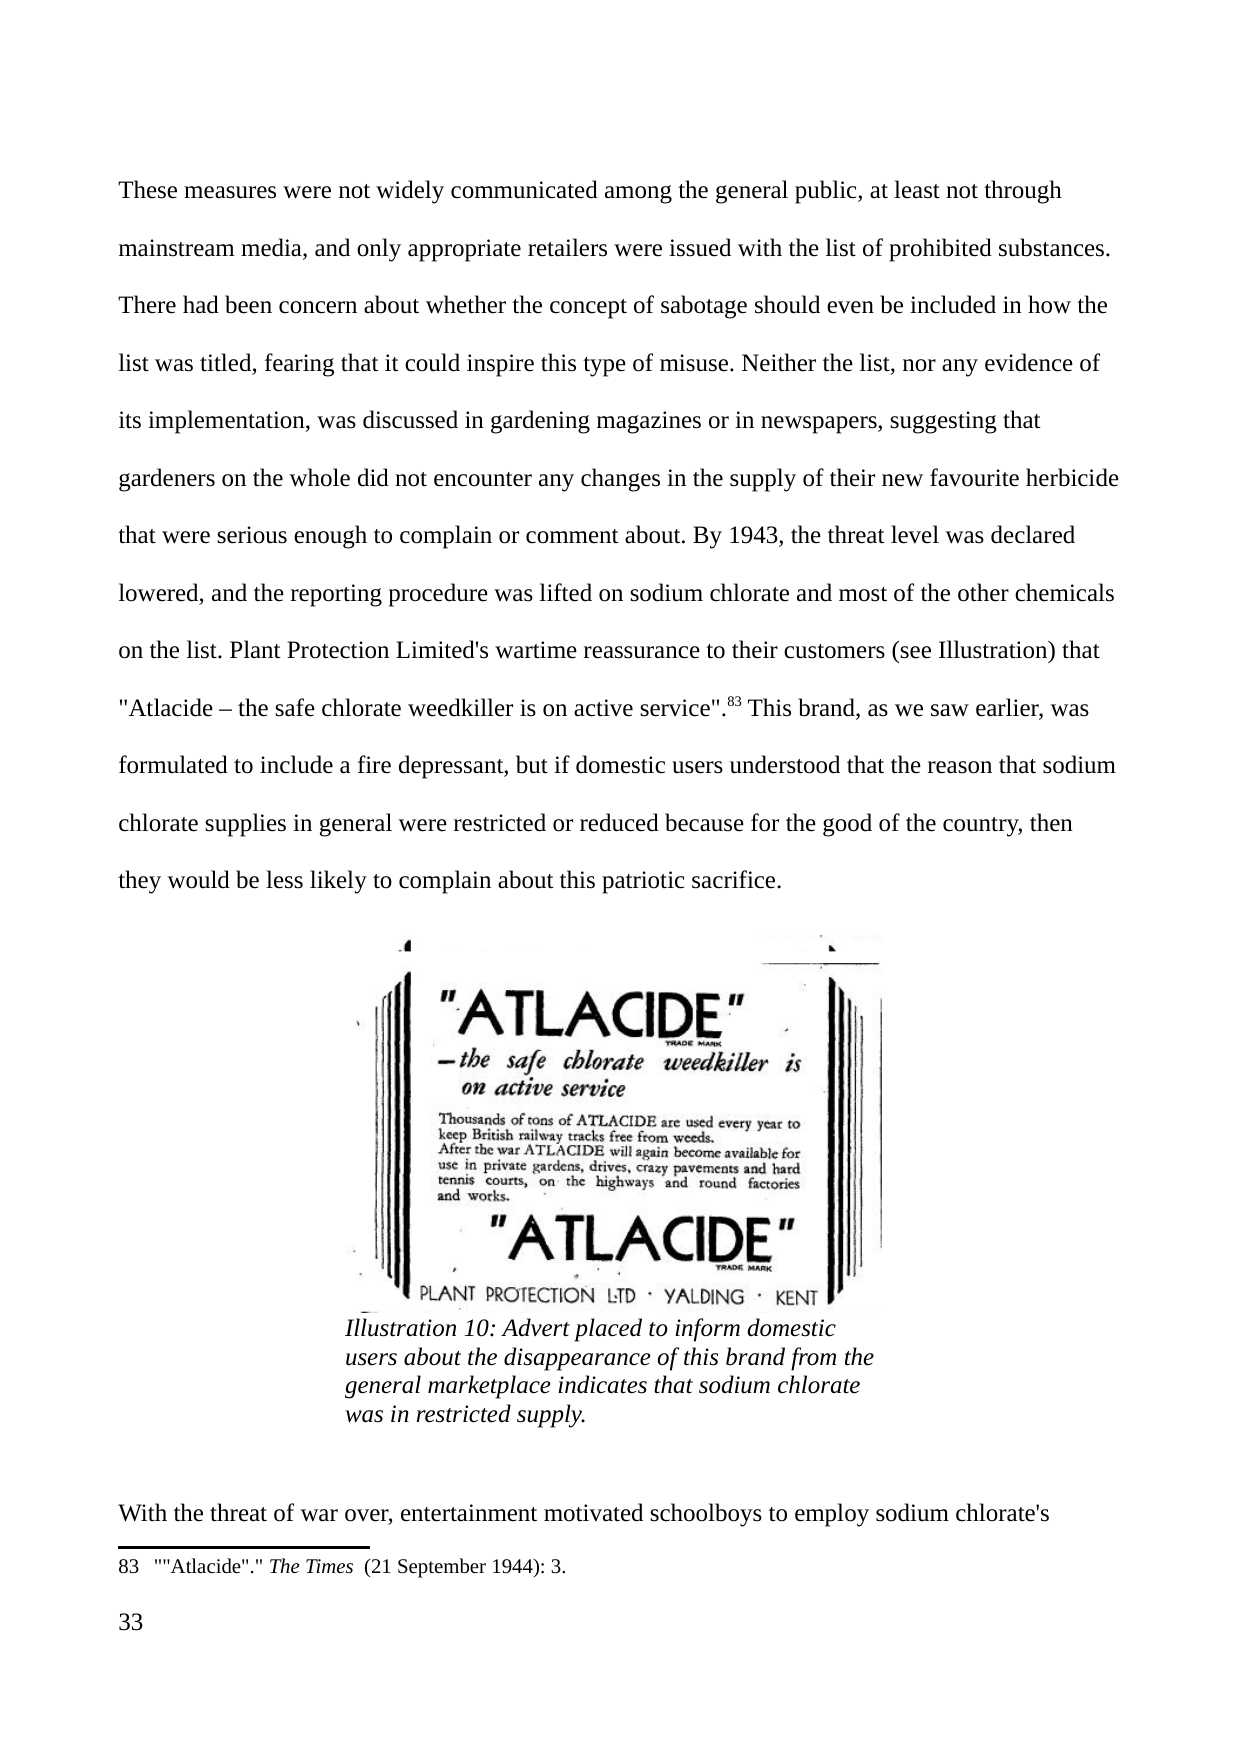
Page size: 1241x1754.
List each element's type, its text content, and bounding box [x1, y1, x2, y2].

text With the threat of war over, entertainment motivated schoolboys to employ sodium chlorate's [118, 1498, 1122, 1527]
text Illustration 10: Advert placed to inform domestic users about the disappearance of this brand from the general marketplace indicates that sodium chlorate was in restricted supply. [345, 1313, 896, 1428]
text These measures were not widely communicated among the general public, at least not through mainstream media, and only appropriate retailers were issued with the list of prohibited substances. There had been concern about whether the concept of sabotage should even be included in how the list was titled, fearing that it could inspire this type of misuse. Neither the list, nor any evidence of its implementation, was discussed in gardening magazines or in newspapers, suggesting that gardeners on the whole did not encounter any changes in the supply of their new favourite herbicide that were serious enough to complain or comment about. By 1943, the threat level was declared lowered, and the reporting procedure was lifted on sodium chlorate and most of the other chemicals on the list. Plant Protection Limited's wartime reassurance to their customers (see Illustration) that "Atlacide – the safe chlorate weedkiller is on active service". This brand, as we saw earlier, was formulated to include a fire depressant, but if domestic users understood that the reason that sodium chlorate supplies in general were restricted or reduced because for the good of the country, then they would be less likely to complain about this patriotic sacrifice. [118, 176, 1122, 894]
text ""Atlacide"." The Times (21 September 1944): 3. [118, 1553, 1122, 1578]
picture [344, 935, 896, 1313]
